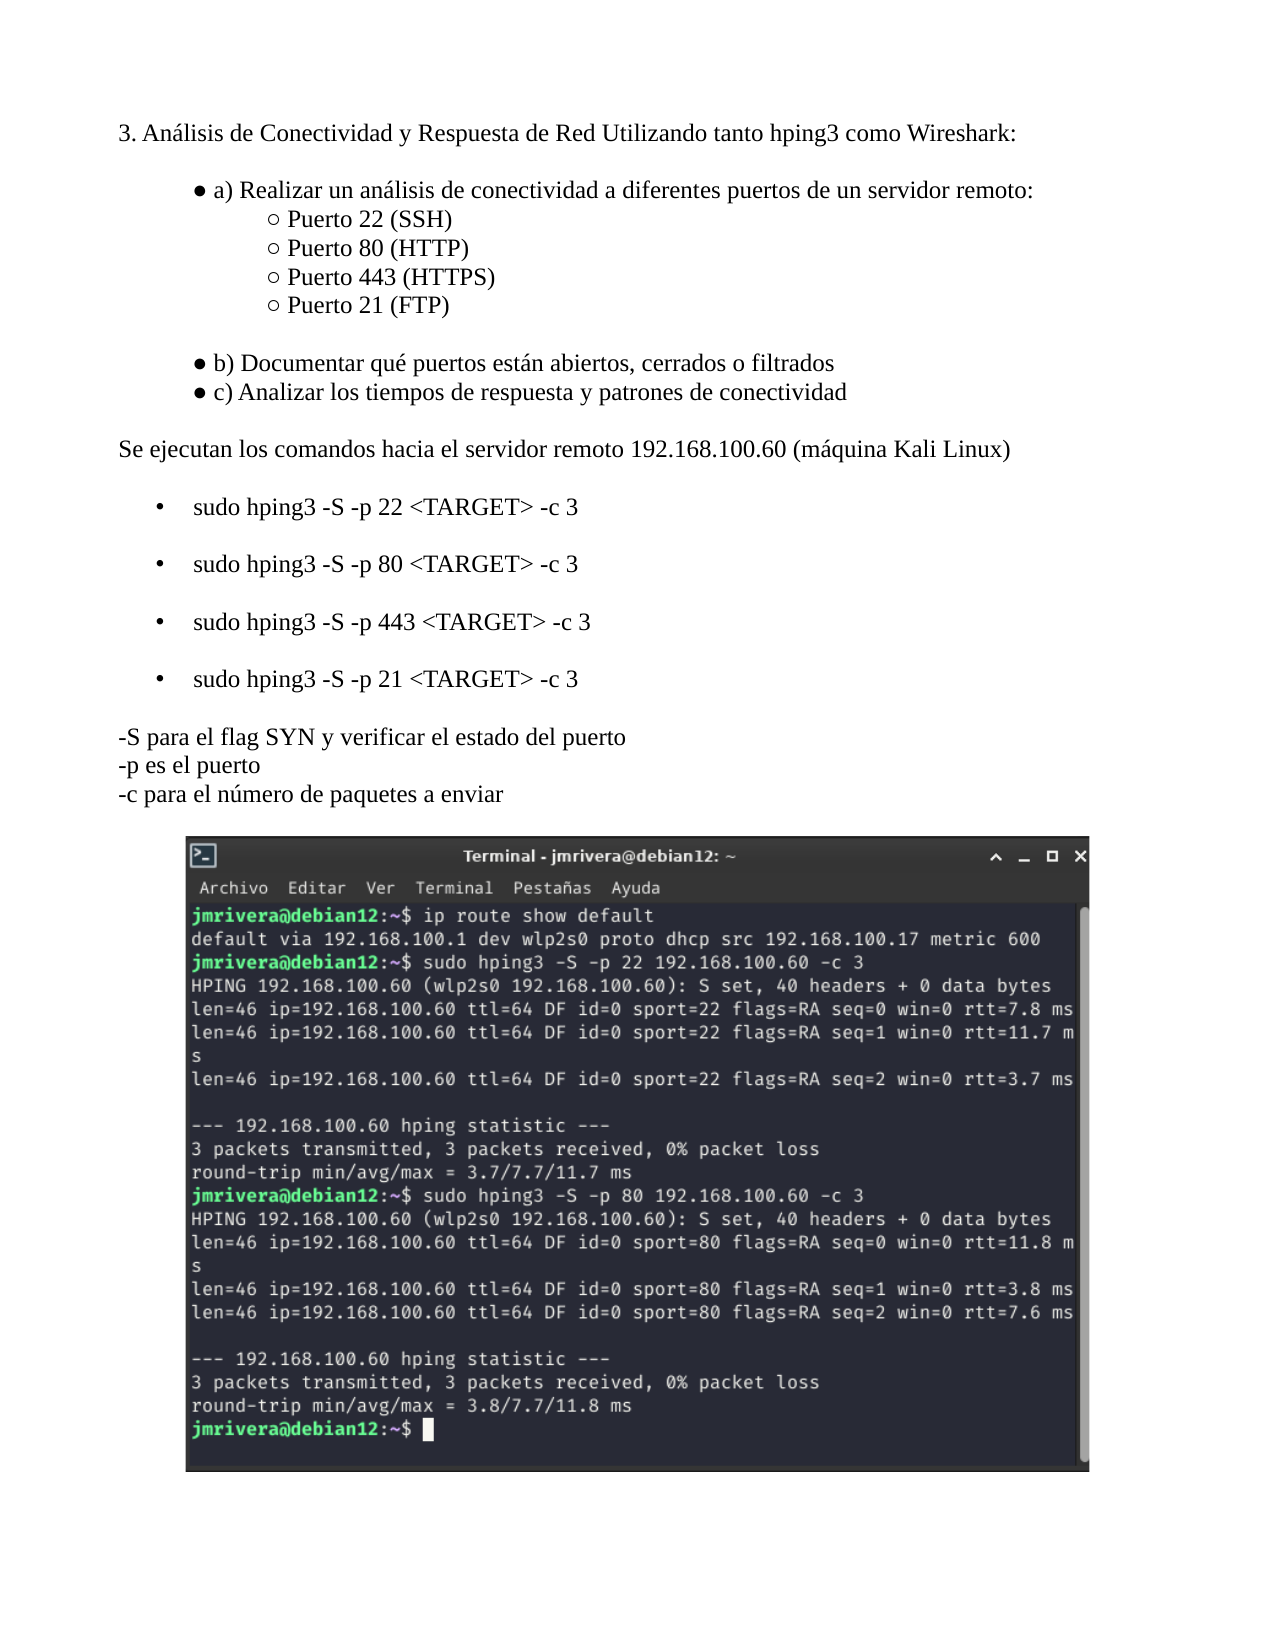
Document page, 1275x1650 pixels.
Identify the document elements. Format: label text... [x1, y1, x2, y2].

list sudo hping3 -S -p 80 <TARGET> -c 3 [156, 549, 1157, 578]
text ● a) Realizar un análisis de conectividad a diferentes puertos de un servidor remoto: [118, 176, 1157, 204]
text ● c) Analizar los tiempos de respuesta y patrones de conectividad [118, 377, 1157, 406]
text ● b) Documentar qué puertos están abiertos, cerrados o filtrados [118, 348, 1157, 377]
text -p es el puerto [118, 751, 1157, 779]
text ○ Puerto 22 (SSH) [118, 204, 1157, 233]
list sudo hping3 -S -p 21 <TARGET> -c 3 [156, 664, 1157, 693]
text -S para el flag SYN y verificar el estado del puerto [118, 722, 1157, 751]
text ○ Puerto 21 (FTP) [118, 291, 1157, 319]
text 3. Análisis de Conectividad y Respuesta de Red Utilizando tanto hping3 como Wireshark: [118, 118, 1157, 147]
list sudo hping3 -S -p 22 <TARGET> -c 3 [156, 492, 1157, 521]
text ○ Puerto 80 (HTTP) [118, 233, 1157, 262]
picture [185, 836, 1090, 1472]
text ○ Puerto 443 (HTTPS) [118, 262, 1157, 291]
text -c para el número de paquetes a enviar [118, 779, 1157, 808]
text Se ejecutan los comandos hacia el servidor remoto 192.168.100.60 (máquina Kali Linux) [118, 434, 1157, 463]
list sudo hping3 -S -p 443 <TARGET> -c 3 [156, 607, 1157, 636]
